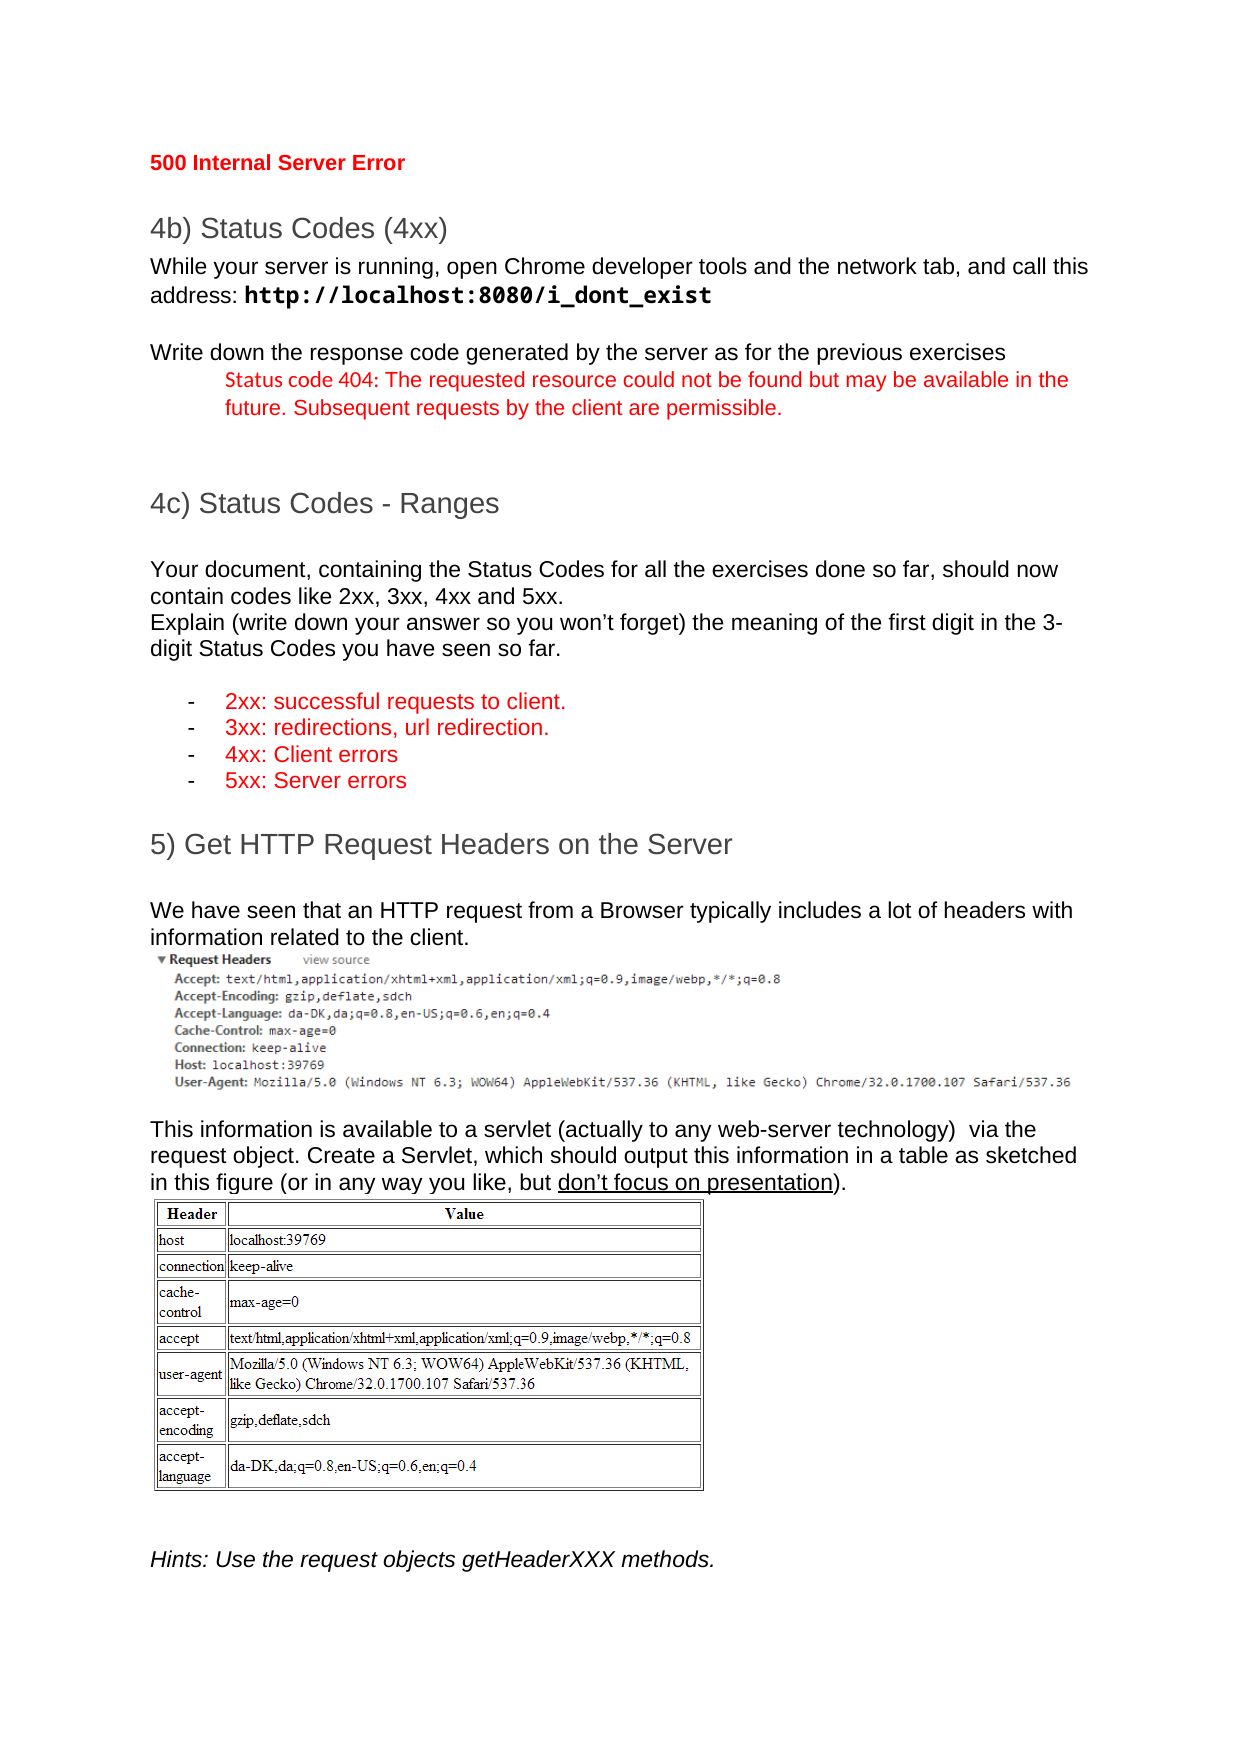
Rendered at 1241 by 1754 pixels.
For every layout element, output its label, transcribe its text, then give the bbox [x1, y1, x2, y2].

text This information is available to a servlet (actually to any web-server technology) via the request object. Create a Servlet, which should output this information in a table as sketched in this figure (or in any way you like, but don’t focus on presentation). [150, 1116, 1090, 1496]
list 3xx: redirections, url redirection. [187, 714, 1090, 741]
text Hints: Use the request objects getHeaderXXX methods. [150, 1546, 1090, 1572]
text We have seen that an HTTP request from a Browser typically includes a lot of headers with information related to the client. [150, 897, 1090, 950]
subtitle 4c) Status Codes - Ranges [150, 486, 1090, 519]
text Status code 404: The requested resource could not be found but may be available in the future. Subsequent requests by the client are permissible. [225, 366, 1090, 420]
subtitle 5) Get HTTP Request Headers on the Server [150, 827, 1090, 860]
list 5xx: Server errors [187, 767, 1090, 793]
list 2xx: successful requests to client. [187, 688, 1090, 714]
text Explain (write down your answer so you won’t forget) the meaning of the first digit in the 3-digit Status Codes you have seen so far. [150, 609, 1090, 662]
text 500 Internal Server Error [150, 150, 1090, 175]
text While your server is running, open Chrome developer tools and the network tab, and call this address: http://localhost:8080/i_dont_exist [150, 253, 1090, 311]
text Write down the response code generated by the server as for the previous exercises [150, 339, 1090, 366]
subtitle 4b) Status Codes (4xx) [150, 211, 1090, 244]
text Your document, containing the Status Codes for all the exercises done so far, should now contain codes like 2xx, 3xx, 4xx and 5xx. [150, 556, 1090, 609]
list 4xx: Client errors [187, 741, 1090, 767]
